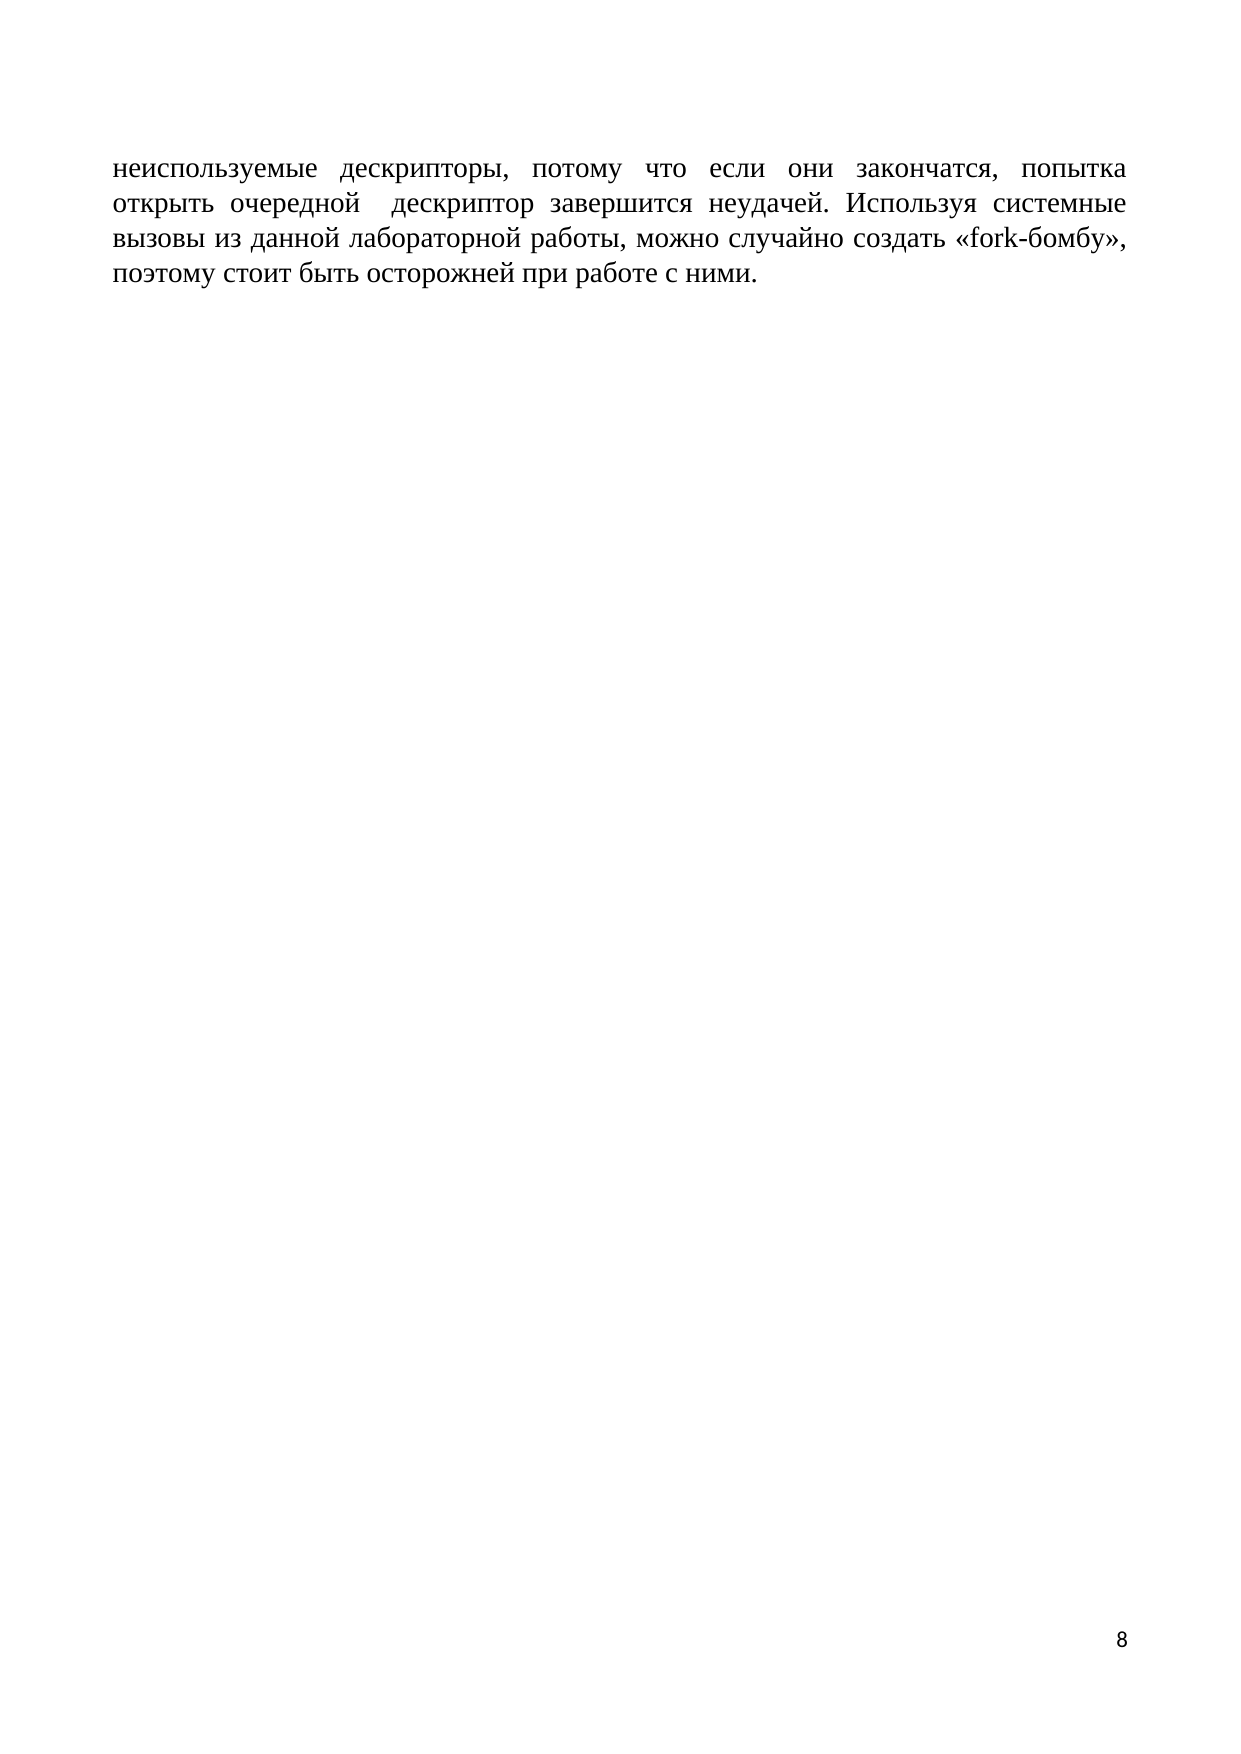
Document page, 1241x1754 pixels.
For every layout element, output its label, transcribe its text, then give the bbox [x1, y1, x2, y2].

text неиспользуемые дескрипторы, потому что если они закончатся, попытка открыть очередной дескриптор завершится неудачей. Используя системные вызовы из данной лабораторной работы, можно случайно создать «fork-бомбу», поэтому стоит быть осторожней при работе с ними. [112, 150, 1128, 289]
